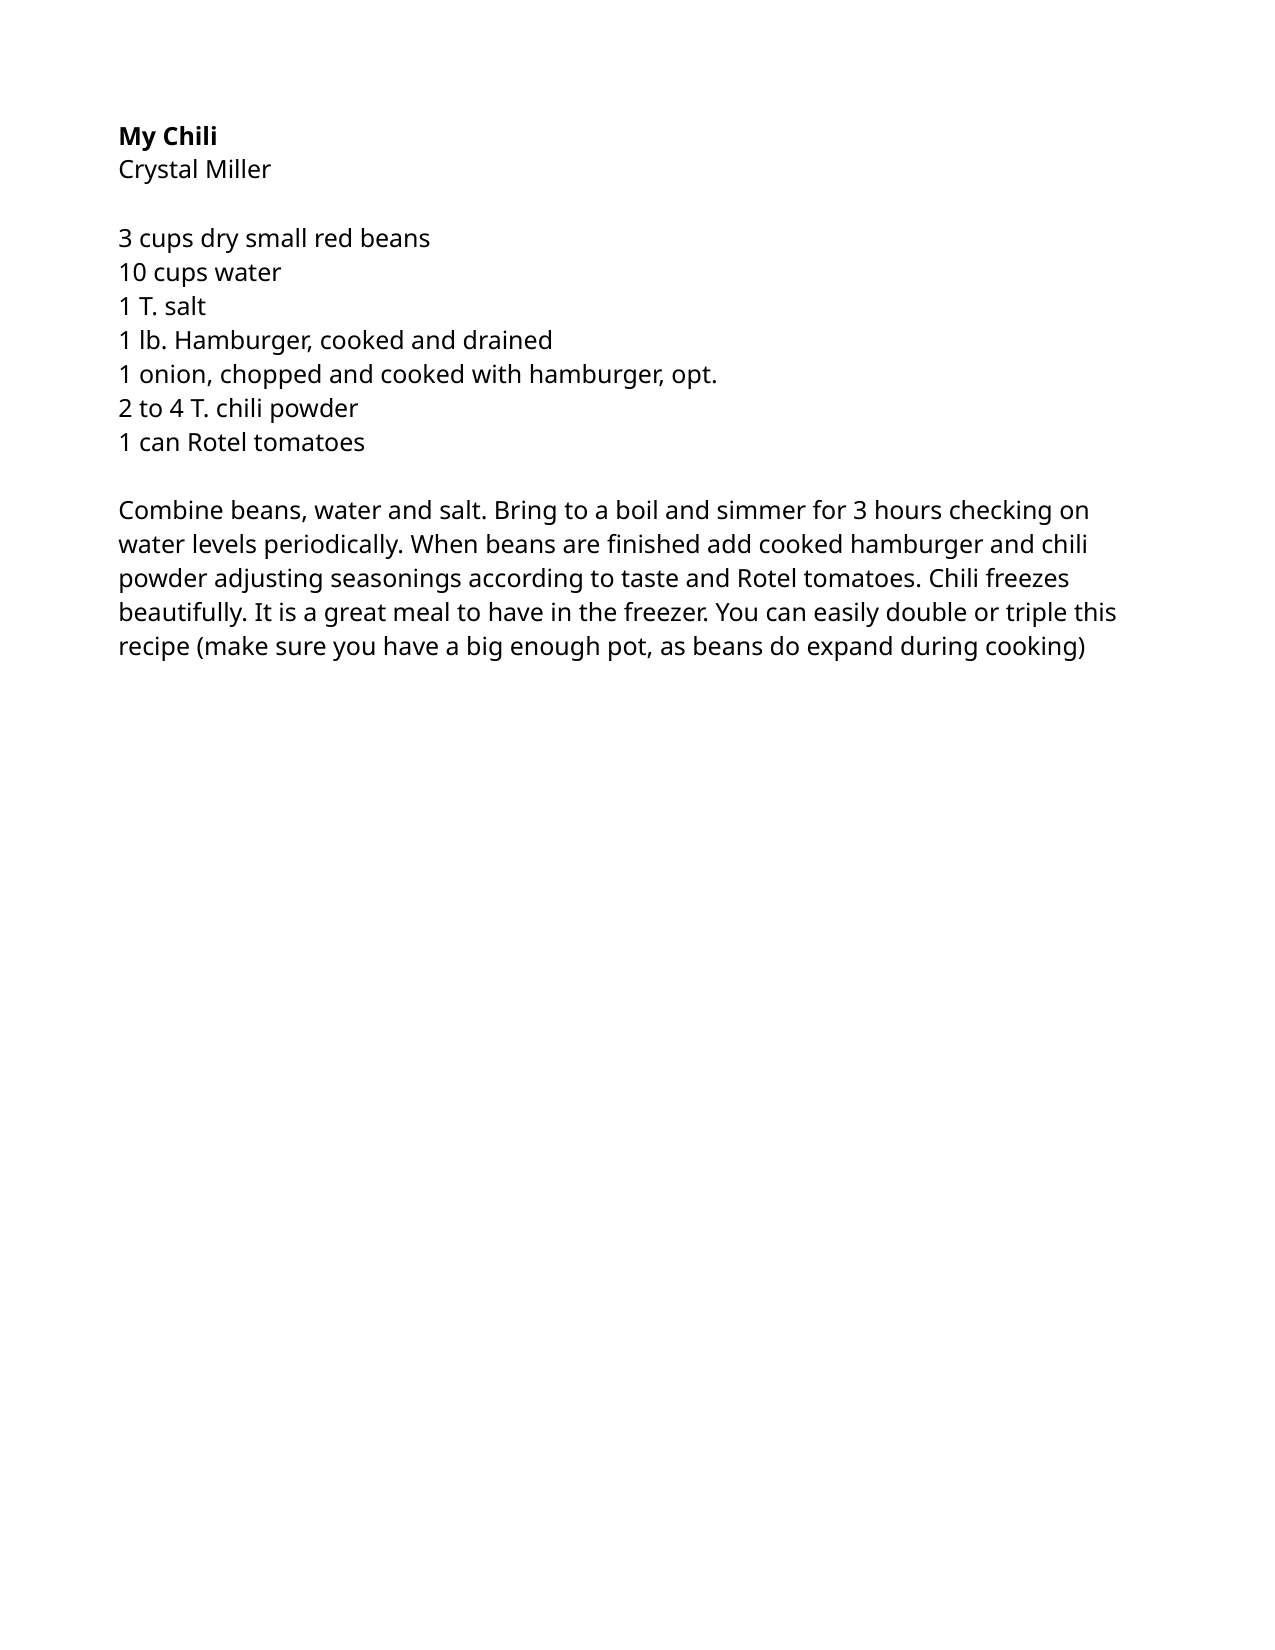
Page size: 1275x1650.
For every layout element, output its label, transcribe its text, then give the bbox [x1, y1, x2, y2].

text My Chili Crystal Miller 3 cups dry small red beans 10 cups water 1 T. salt 1 lb. Hamburger, cooked and drained 1 onion, chopped and cooked with hamburger, opt. 2 to 4 T. chili powder 1 can Rotel tomatoes Combine beans, water and salt. Bring to a boil and simmer for 3 hours checking on water levels periodically. When beans are finished add cooked hamburger and chili powder adjusting seasonings according to taste and Rotel tomatoes. Chili freezes beautifully. It is a great meal to have in the freezer. You can easily double or triple this recipe (make sure you have a big enough pot, as beans do expand during cooking) [118, 118, 1157, 663]
